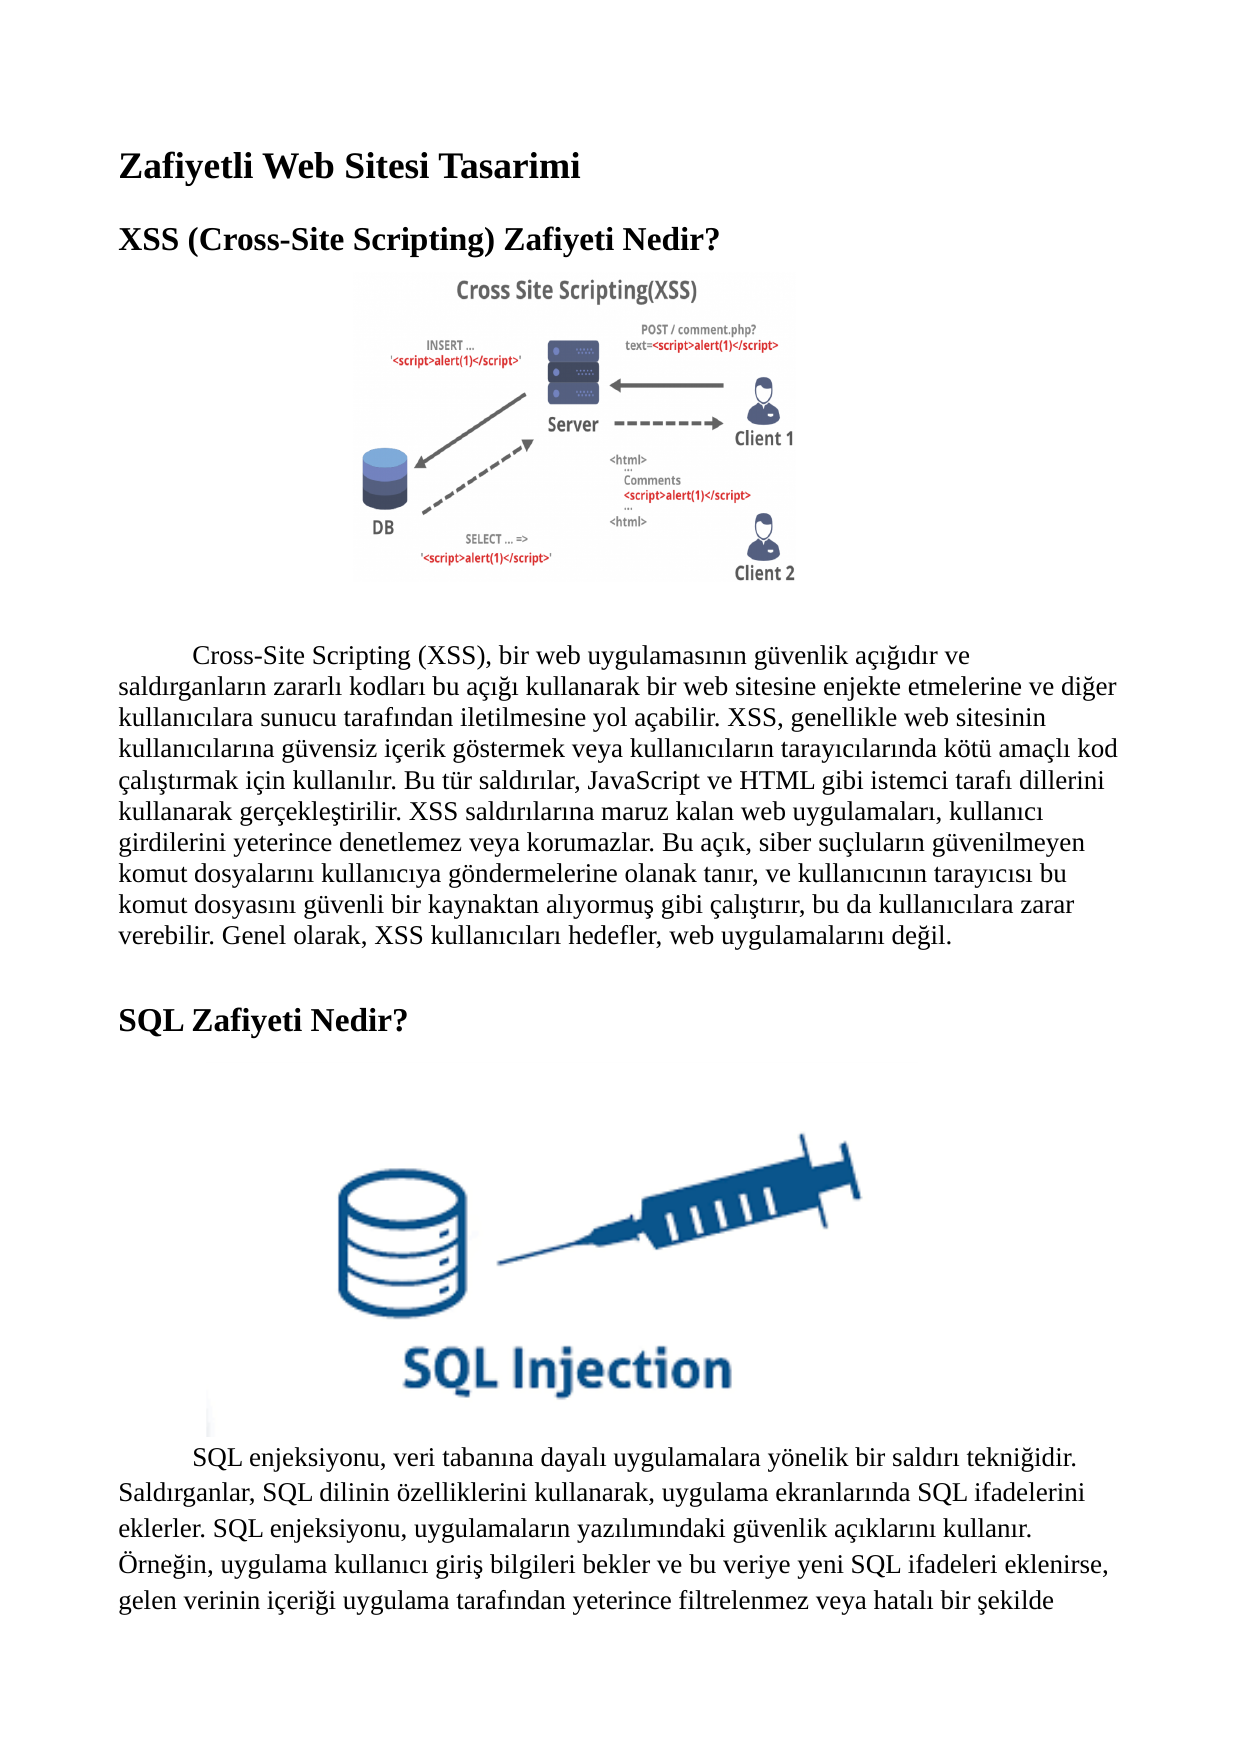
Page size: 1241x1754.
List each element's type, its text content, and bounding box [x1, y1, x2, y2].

picture [206, 1062, 918, 1437]
text Cross-Site Scripting (XSS), bir web uygulamasının güvenlik açığıdır ve saldırganların zararlı kodları bu açığı kullanarak bir web sitesine enjekte etmelerine ve diğer kullanıcılara sunucu tarafından iletilmesine yol açabilir. XSS, genellikle web sitesinin kullanıcılarına güvensiz içerik göstermek veya kullanıcıların tarayıcılarında kötü amaçlı kod çalıştırmak için kullanılır. Bu tür saldırılar, JavaScript ve HTML gibi istemci tarafı dillerini kullanarak gerçekleştirilir. XSS saldırılarına maruz kalan web uygulamaları, kullanıcı girdilerini yeterince denetlemez veya korumazlar. Bu açık, siber suçluların güvenilmeyen komut dosyalarını kullanıcıya göndermelerine olanak tanır, ve kullanıcının tarayıcısı bu komut dosyasını güvenli bir kaynaktan alıyormuş gibi çalıştırır, bu da kullanıcılara zarar verebilir. Genel olarak, XSS kullanıcıları hedefler, web uygulamalarını değil. [118, 610, 1122, 951]
subtitle SQL enjeksiyonu, veri tabanına dayalı uygulamalara yönelik bir saldırı tekniğidir. Saldırganlar, SQL dilinin özelliklerini kullanarak, uygulama ekranlarında SQL ifadelerini eklerler. SQL enjeksiyonu, uygulamaların yazılımındaki güvenlik açıklarını kullanır. Örneğin, uygulama kullanıcı giriş bilgileri bekler ve bu veriye yeni SQL ifadeleri eklenirse, gelen verinin içeriği uygulama tarafından yeterince filtrelenmez veya hatalı bir şekilde [118, 1051, 1122, 1615]
subtitle XSS (Cross-Site Scripting) Zafiyeti Nedir? [118, 219, 1122, 258]
subtitle SQL Zafiyeti Nedir? [118, 1000, 1122, 1038]
subtitle Zafiyetli Web Sitesi Tasarimi [118, 143, 1122, 186]
picture [352, 272, 796, 582]
